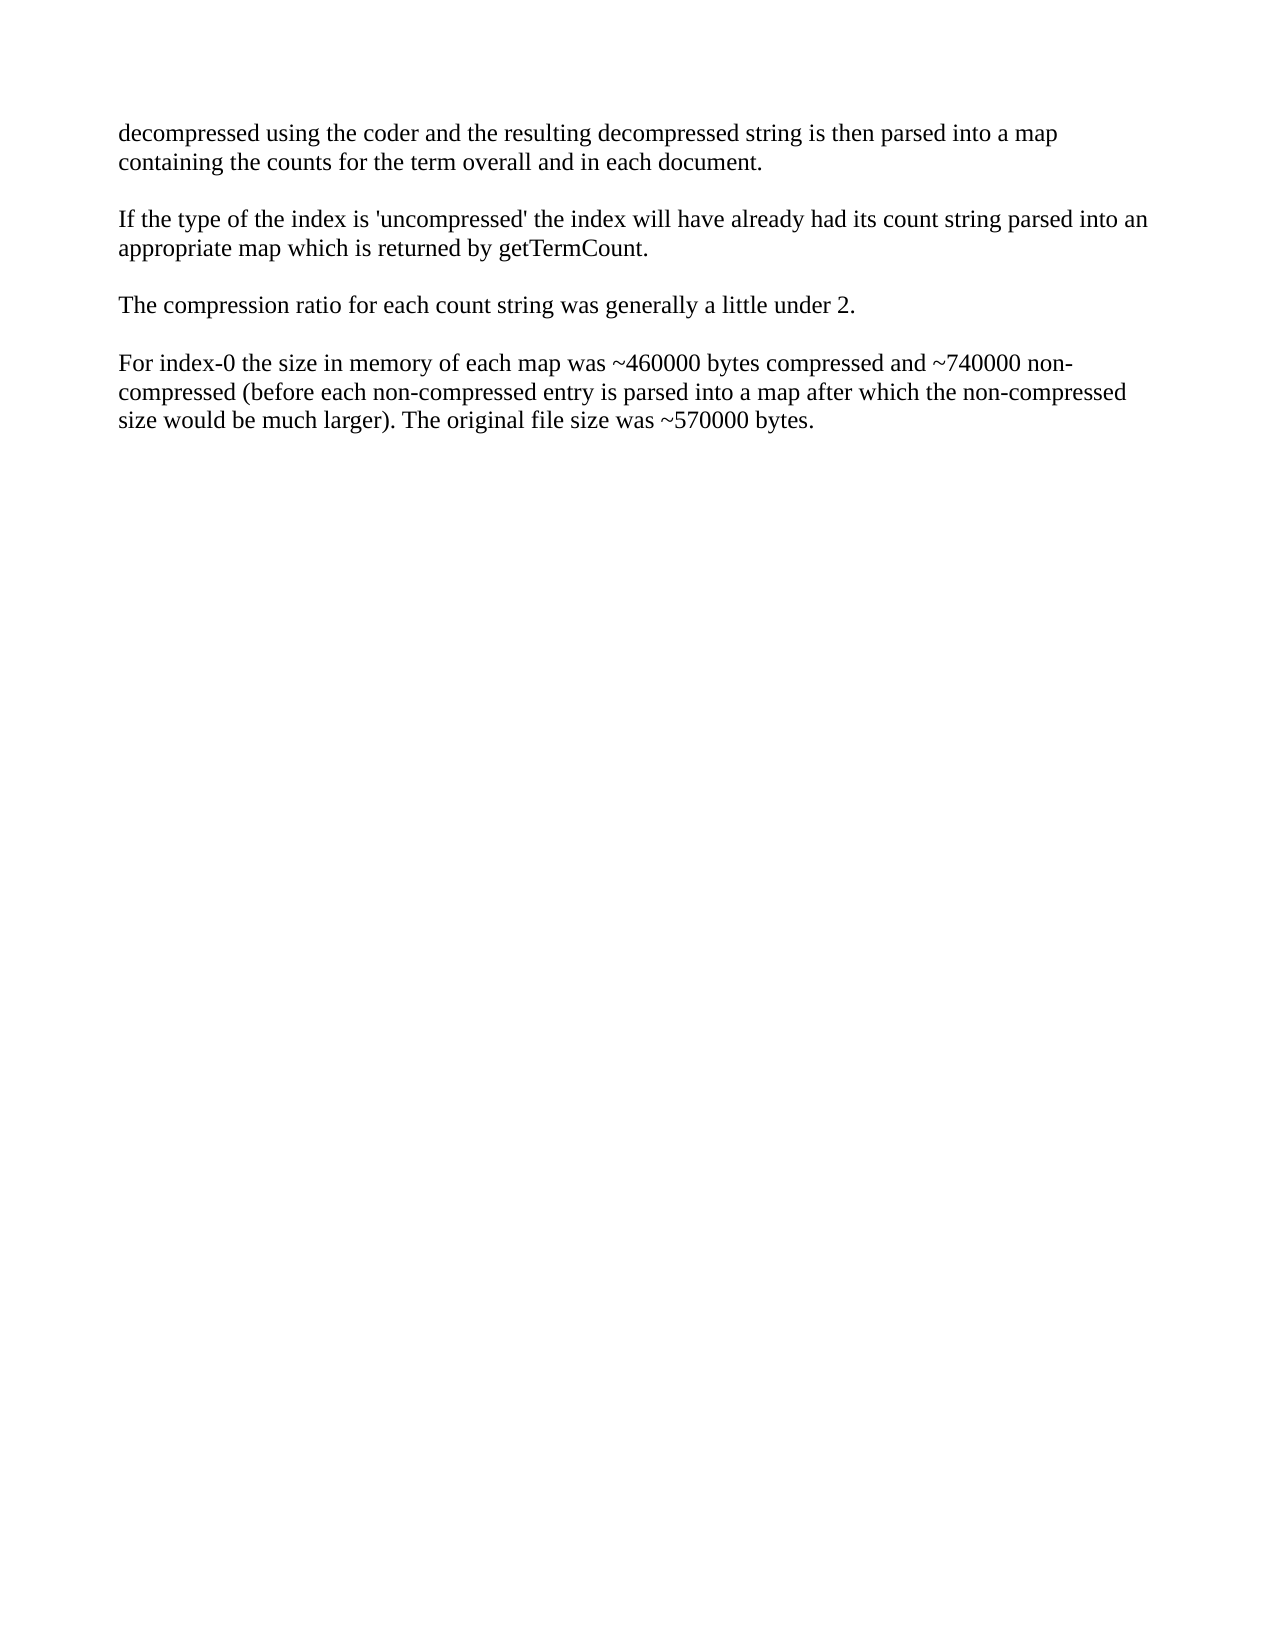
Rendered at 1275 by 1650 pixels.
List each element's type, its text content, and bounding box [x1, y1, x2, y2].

text For index-0 the size in memory of each map was ~460000 bytes compressed and ~740000 non-compressed (before each non-compressed entry is parsed into a map after which the non-compressed size would be much larger). The original file size was ~570000 bytes. [118, 348, 1157, 434]
text decompressed using the coder and the resulting decompressed string is then parsed into a map containing the counts for the term overall and in each document. [118, 118, 1157, 176]
text The compression ratio for each count string was generally a little under 2. [118, 291, 1157, 319]
text If the type of the index is 'uncompressed' the index will have already had its count string parsed into an appropriate map which is returned by getTermCount. [118, 204, 1157, 262]
